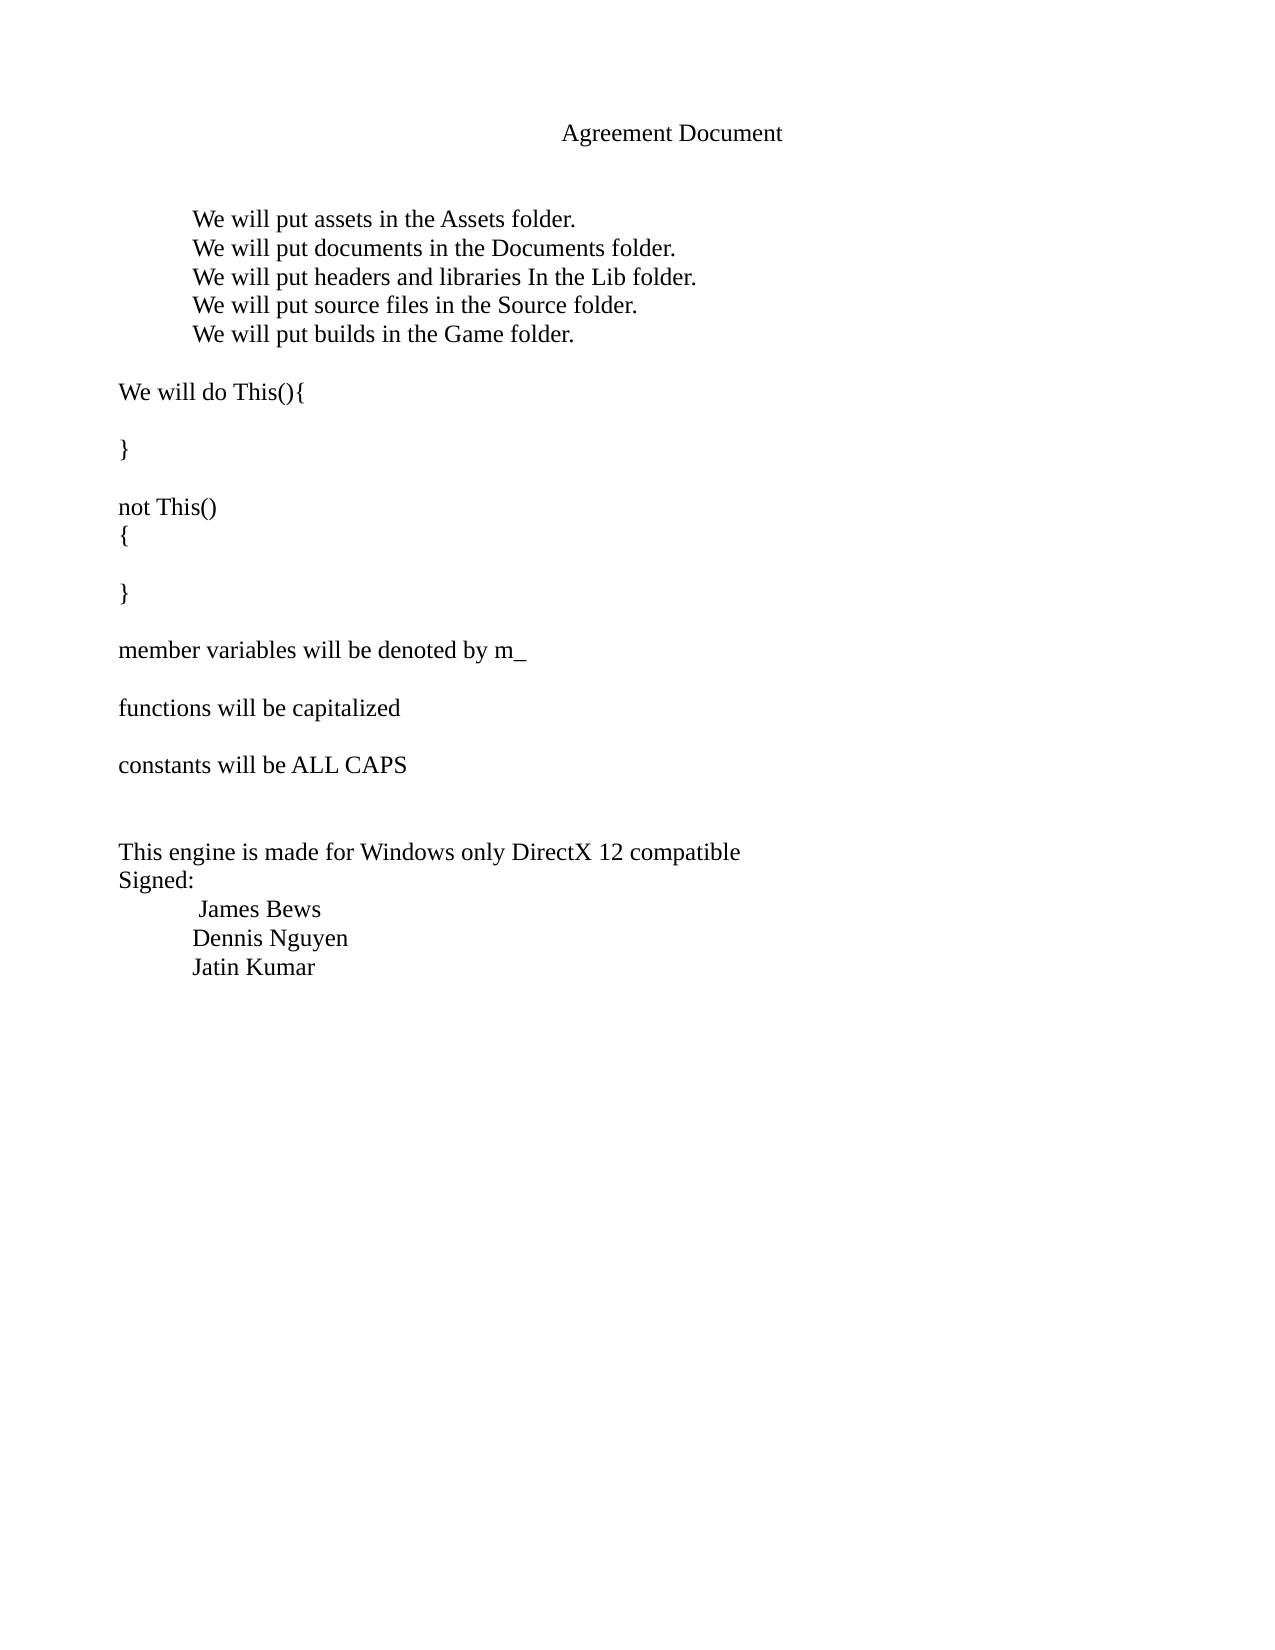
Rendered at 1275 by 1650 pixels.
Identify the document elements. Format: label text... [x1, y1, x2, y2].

text James Bews [118, 894, 1157, 923]
text constants will be ALL CAPS [118, 751, 1157, 779]
text } [118, 578, 1157, 607]
text { [118, 521, 1157, 549]
text member variables will be denoted by m_ [118, 636, 1157, 664]
text not This() [118, 492, 1157, 521]
text We will put builds in the Game folder. [118, 319, 1157, 348]
text functions will be capitalized [118, 693, 1157, 722]
text Signed: [118, 866, 1157, 894]
text } [118, 434, 1157, 463]
text This engine is made for Windows only DirectX 12 compatible [118, 837, 1157, 866]
text We will put documents in the Documents folder. [118, 233, 1157, 262]
text Dennis Nguyen [118, 923, 1157, 952]
text Jatin Kumar [118, 952, 1157, 981]
text We will do This(){ [118, 377, 1157, 406]
text We will put source files in the Source folder. [118, 291, 1157, 319]
text We will put headers and libraries In the Lib folder. [118, 262, 1157, 291]
text We will put assets in the Assets folder. [118, 204, 1157, 233]
text Agreement Document [118, 118, 1157, 147]
